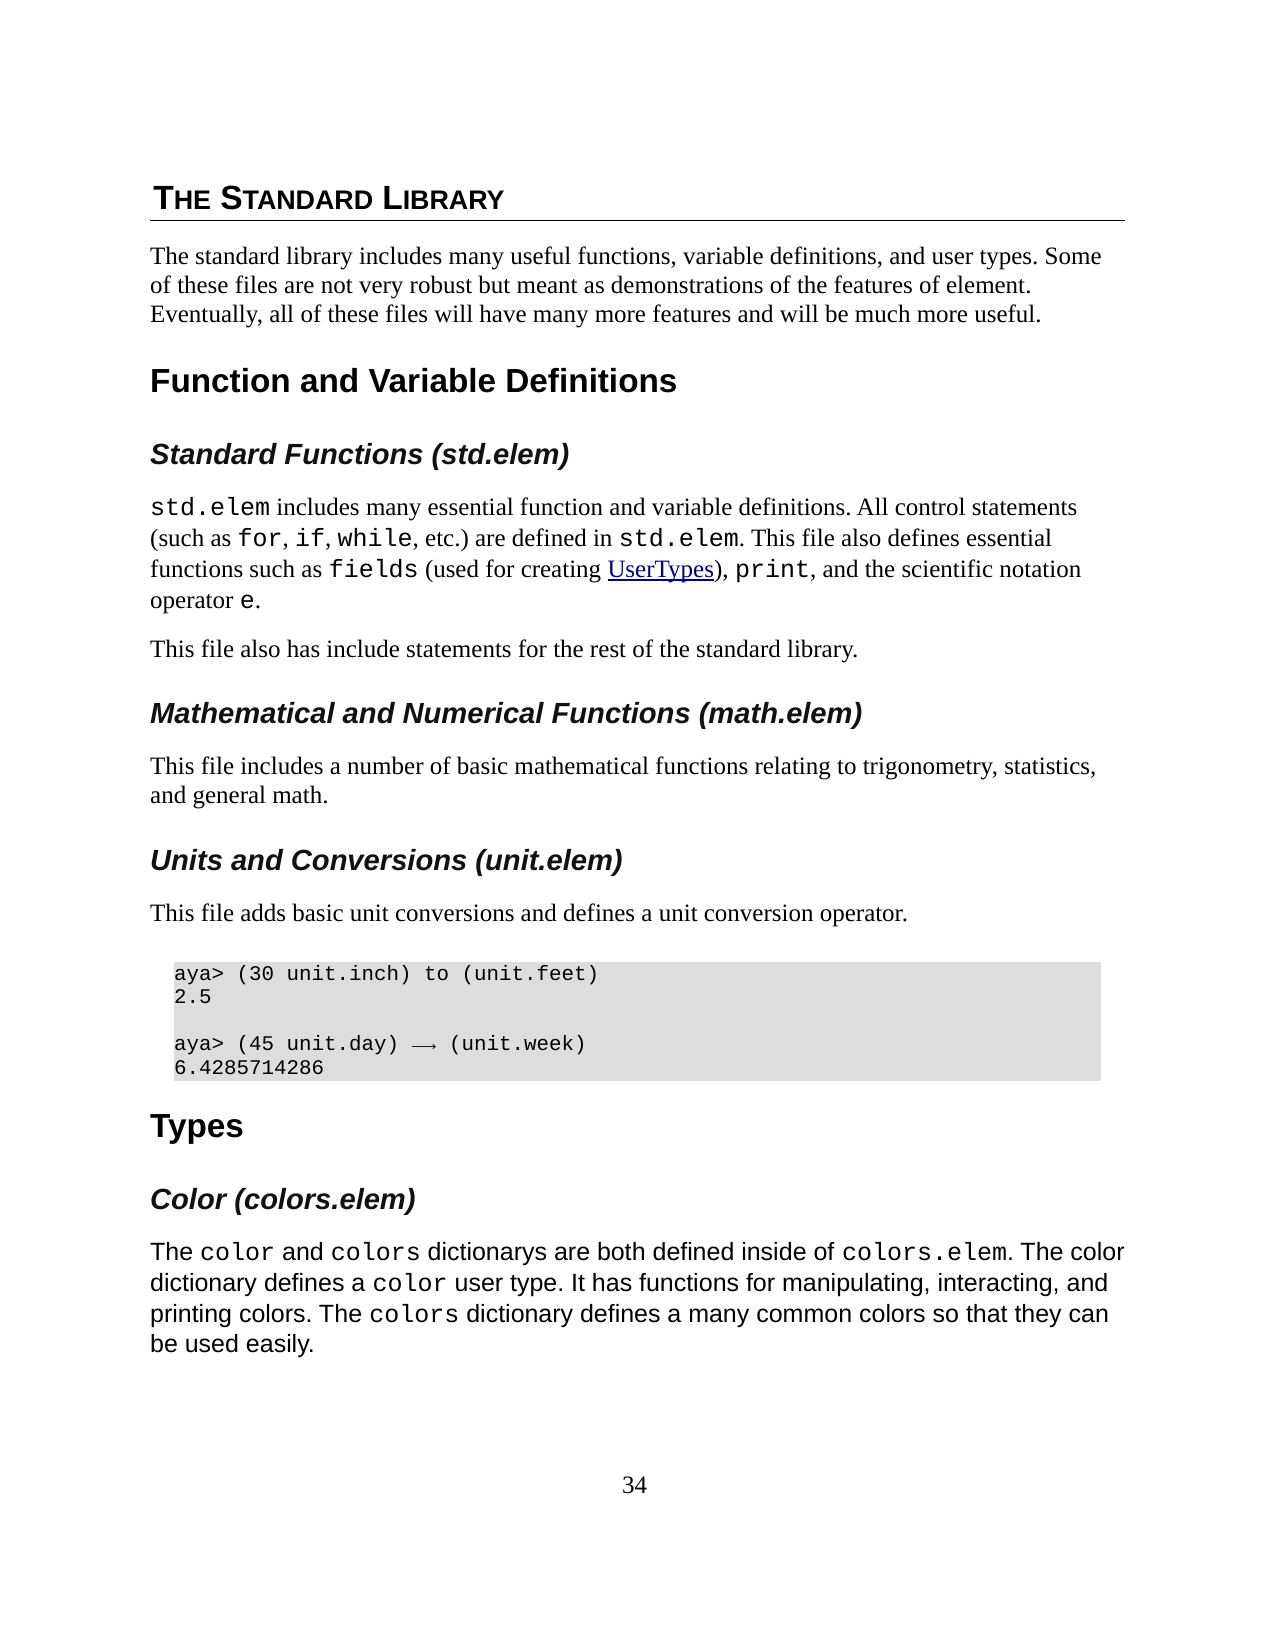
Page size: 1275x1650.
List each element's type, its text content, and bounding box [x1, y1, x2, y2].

text This file also has include statements for the rest of the standard library. [150, 634, 1125, 662]
text 6.4285714286 [174, 1057, 1101, 1081]
text aya> (30 unit.inch) to (unit.feet) [174, 962, 1101, 986]
text std.elem includes many essential function and variable definitions. All control statements (such as for, if, while, etc.) are defined in std.elem. This file also defines essential functions such as fields (used for creating UserTypes), print, and the scientific notation operator e. [150, 492, 1125, 616]
subtitle Function and Variable Definitions [150, 361, 1125, 400]
text This file includes a number of basic mathematical functions relating to trigonometry, statistics, and general math. [150, 751, 1125, 809]
subtitle Types [150, 1106, 1125, 1144]
subtitle Mathematical and Numerical Functions (math.elem) [150, 696, 1125, 730]
text This file adds basic unit conversions and defines a unit conversion operator. [150, 898, 1125, 927]
text aya> (45 unit.day) ⟶ (unit.week) [174, 1033, 1101, 1057]
subtitle Units and Conversions (unit.elem) [150, 843, 1125, 876]
subtitle The Standard Library [150, 175, 1125, 220]
text The standard library includes many useful functions, variable definitions, and user types. Some of these files are not very robust but meant as demonstrations of the features of element. Eventually, all of these files will have many more features and will be much more useful. [150, 241, 1125, 327]
subtitle Color (colors.elem) [150, 1182, 1125, 1215]
text 2.5 [174, 986, 1101, 1010]
subtitle Standard Functions (std.elem) [150, 437, 1125, 471]
text The color and colors dictionarys are both defined inside of colors.elem. The color dictionary defines a color user type. It has functions for manipulating, interacting, and printing colors. The colors dictionary defines a many common colors so that they can be used easily. [150, 1237, 1125, 1358]
